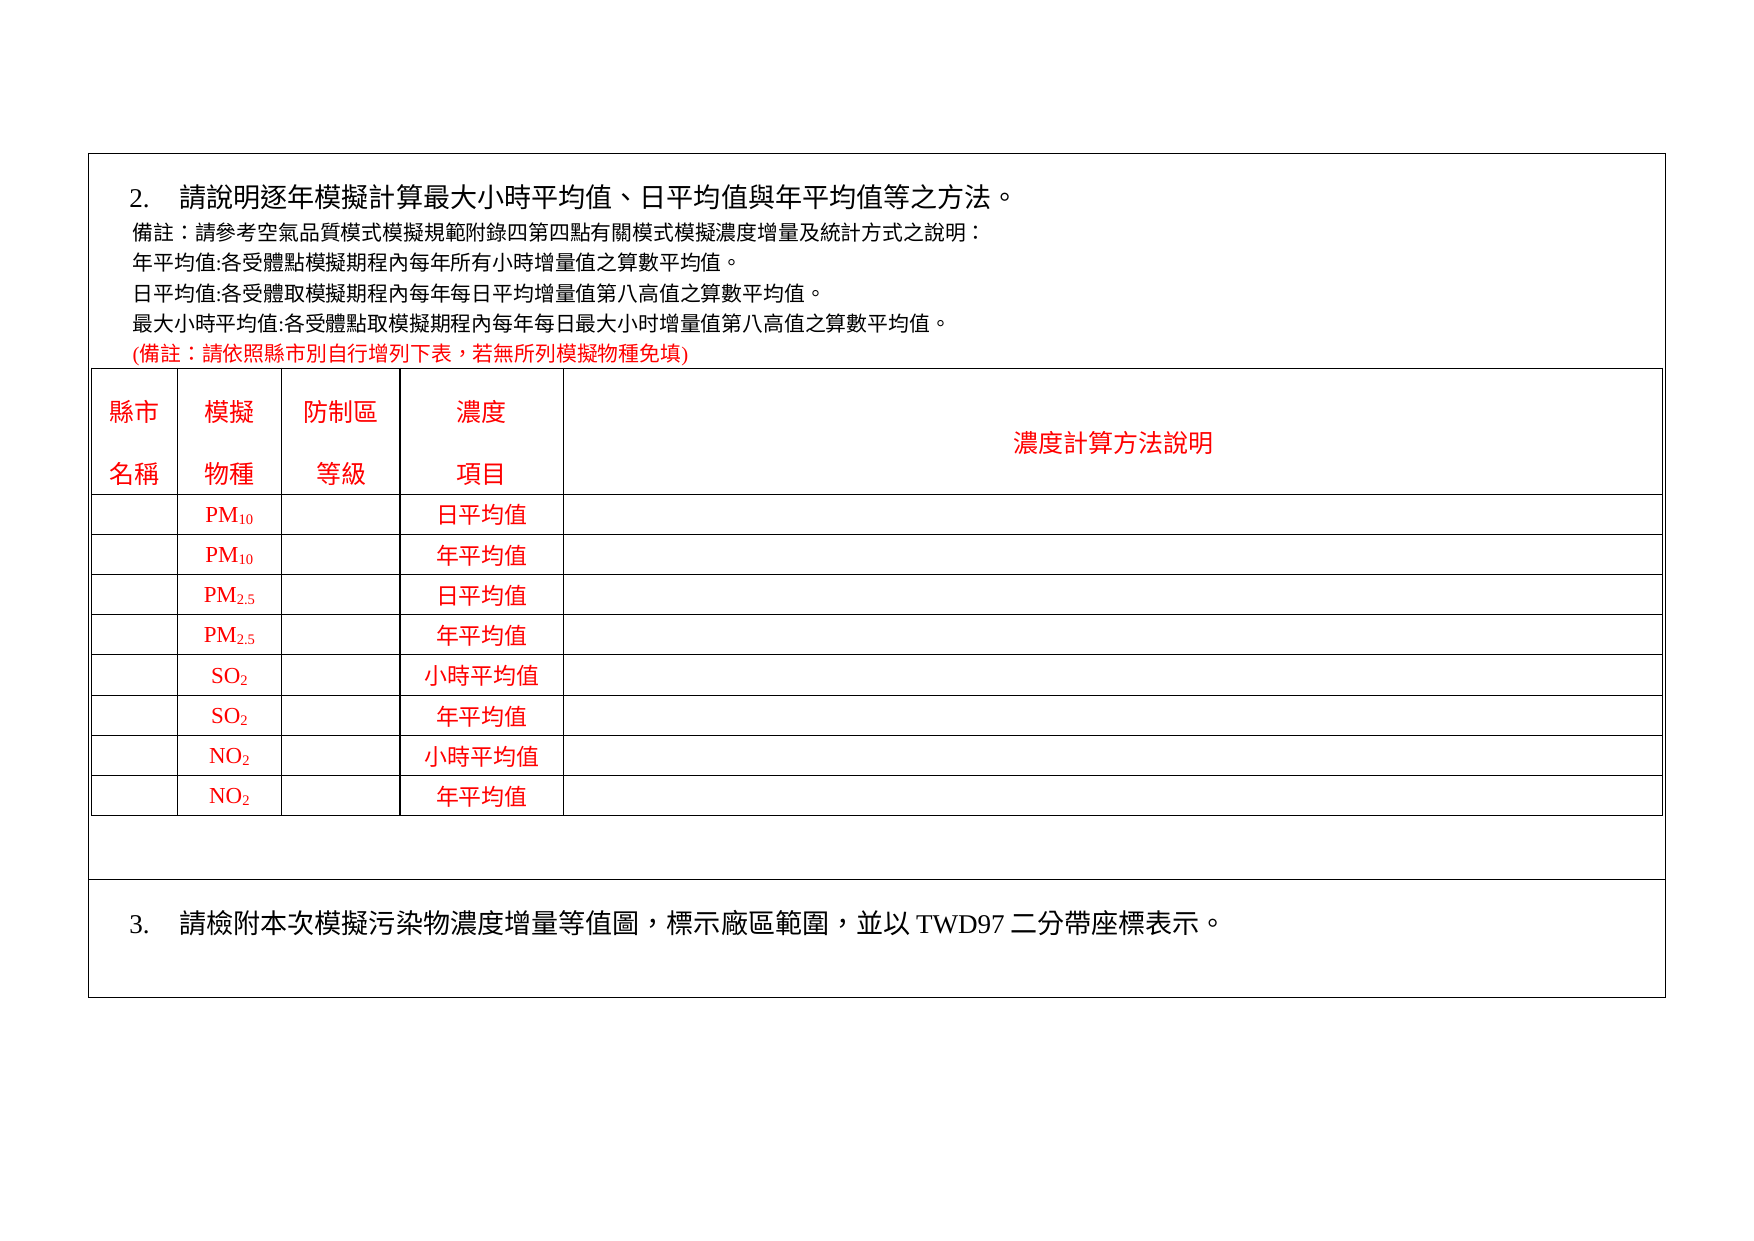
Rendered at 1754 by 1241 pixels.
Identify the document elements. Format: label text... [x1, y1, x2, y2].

table_cell 日平均值 [401, 495, 563, 534]
table_cell SO2 [178, 696, 281, 735]
table_cell [282, 696, 399, 735]
table_header 模擬 物種 [178, 369, 281, 493]
table_cell PM10 [178, 535, 281, 574]
table_cell [282, 776, 399, 815]
table_header 濃度計算方法說明 [564, 369, 1662, 493]
table_cell [564, 615, 1662, 654]
table_cell [92, 495, 177, 534]
table_cell [92, 696, 177, 735]
table_cell PM2.5 [178, 615, 281, 654]
table_cell [564, 495, 1662, 534]
table_cell [92, 575, 177, 614]
table_cell [282, 615, 399, 654]
table_cell [282, 495, 399, 534]
table_cell [564, 535, 1662, 574]
table_cell 小時平均值 [401, 736, 563, 775]
table_header 縣市 名稱 [92, 369, 177, 493]
table_cell [564, 575, 1662, 614]
table_cell 日平均值 [401, 575, 563, 614]
table_cell [282, 535, 399, 574]
table_cell [564, 776, 1662, 815]
table_cell PM2.5 [178, 575, 281, 614]
table_cell [564, 696, 1662, 735]
table_cell 年平均值 [401, 776, 563, 815]
table_cell [564, 736, 1662, 775]
table_cell 年平均值 [401, 615, 563, 654]
table_cell [282, 736, 399, 775]
table_header 濃度 項目 [401, 369, 563, 493]
table_cell 年平均值 [401, 535, 563, 574]
table_cell [92, 615, 177, 654]
table_header 防制區 等級 [282, 369, 399, 493]
table_cell PM10 [178, 495, 281, 534]
table_cell 年平均值 [401, 696, 563, 735]
table_cell [92, 535, 177, 574]
table_cell [282, 575, 399, 614]
table_cell [92, 776, 177, 815]
table_cell 小時平均值 [401, 655, 563, 694]
table_cell [282, 655, 399, 694]
table_cell [92, 736, 177, 775]
table_cell NO2 [178, 776, 281, 815]
table_cell 請檢附本次模擬污染物濃度增量等值圖，標示廠區範圍，並以TWD97二分帶座標表示。 [89, 880, 1665, 997]
table_cell [92, 655, 177, 694]
table_cell NO2 [178, 736, 281, 775]
table_cell SO2 [178, 655, 281, 694]
table_cell 請說明逐年模擬計算最大小時平均值、日平均值與年平均值等之方法。 備註：請參考空氣品質模式模擬規範附錄四第四點有關模式模擬濃度增量及統計方式之說明： 年平均值:各受體點模擬期程內每年所有小時增量值之算數平均值。 日平均值:各受體取模擬期程內每年每日平均增量值第八高值之算數平均值。 最大小時平均值:各受體點取模擬期程內每年每日最大小时增量值第八高值之算數平均值。 (備註：請依照縣市別自行增列下表，若無所列模擬物種免填) [89, 154, 1665, 879]
table_cell [564, 655, 1662, 694]
